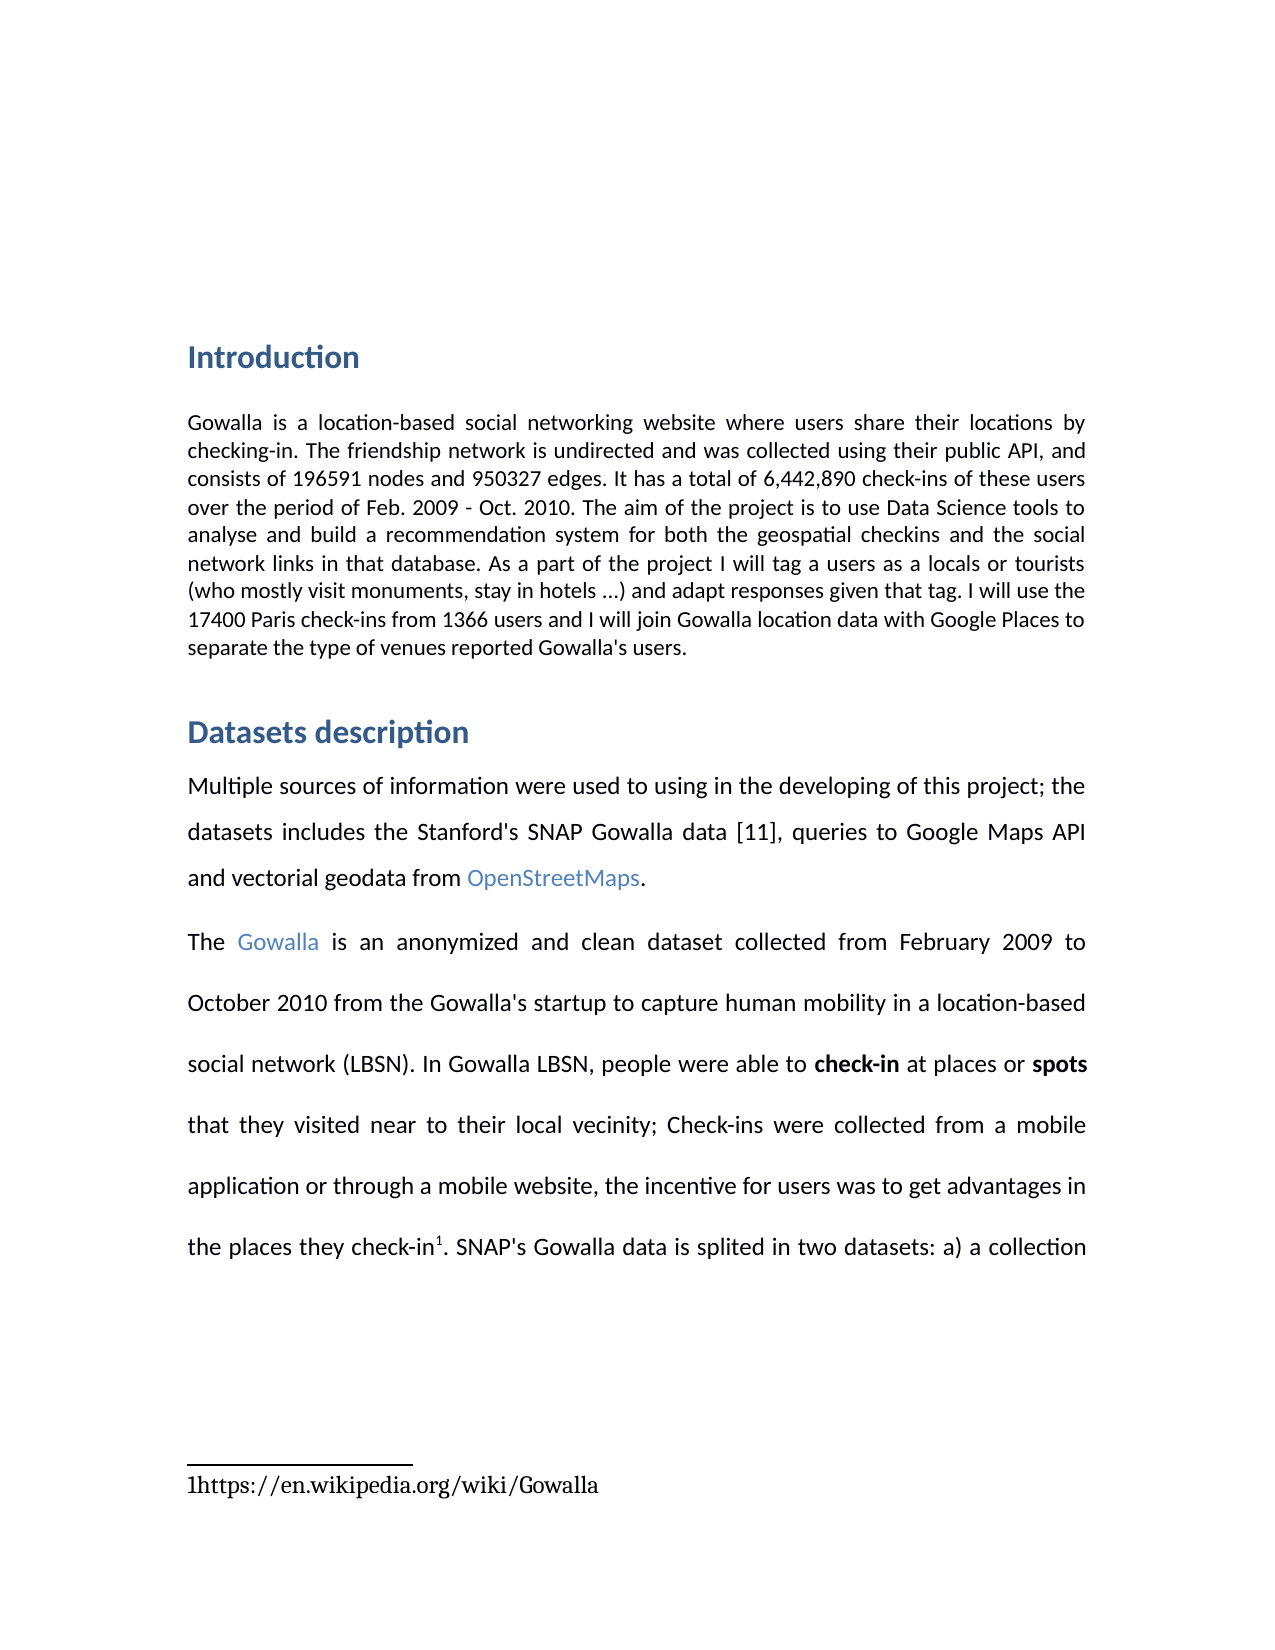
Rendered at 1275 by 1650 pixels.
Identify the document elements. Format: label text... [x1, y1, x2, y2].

text Multiple sources of information were used to using in the developing of this project; the datasets includes the Stanford's SNAP Gowalla data [11], queries to Google Maps API and vectorial geodata from OpenStreetMaps. [187, 770, 1087, 892]
subtitle Datasets description [187, 711, 1087, 751]
text https://en.wikipedia.org/wiki/Gowalla [187, 1471, 1087, 1500]
text The Gowalla is an anonymized and clean dataset collected from February 2009 to October 2010 from the Gowalla's startup to capture human mobility in a location-based social network (LBSN). In Gowalla LBSN, people were able to check-in at places or spots that they visited near to their local vecinity; Check-ins were collected from a mobile application or through a mobile website, the incentive for users was to get advantages in the places they check-in. SNAP's Gowalla data is splited in two datasets: a) a collection [187, 926, 1087, 1262]
subtitle Introduction [187, 337, 1087, 377]
text Gowalla is a location-based social networking website where users share their locations by checking-in. The friendship network is undirected and was collected using their public API, and consists of 196591 nodes and 950327 edges. It has a total of 6,442,890 check-ins of these users over the period of Feb. 2009 - Oct. 2010. The aim of the project is to use Data Science tools to analyse and build a recommendation system for both the geospatial checkins and the social network links in that database. As a part of the project I will tag a users as a locals or tourists (who mostly visit monuments, stay in hotels ...) and adapt responses given that tag. I will use the 17400 Paris check-ins from 1366 users and I will join Gowalla location data with Google Places to separate the type of venues reported Gowalla's users. [187, 408, 1087, 661]
